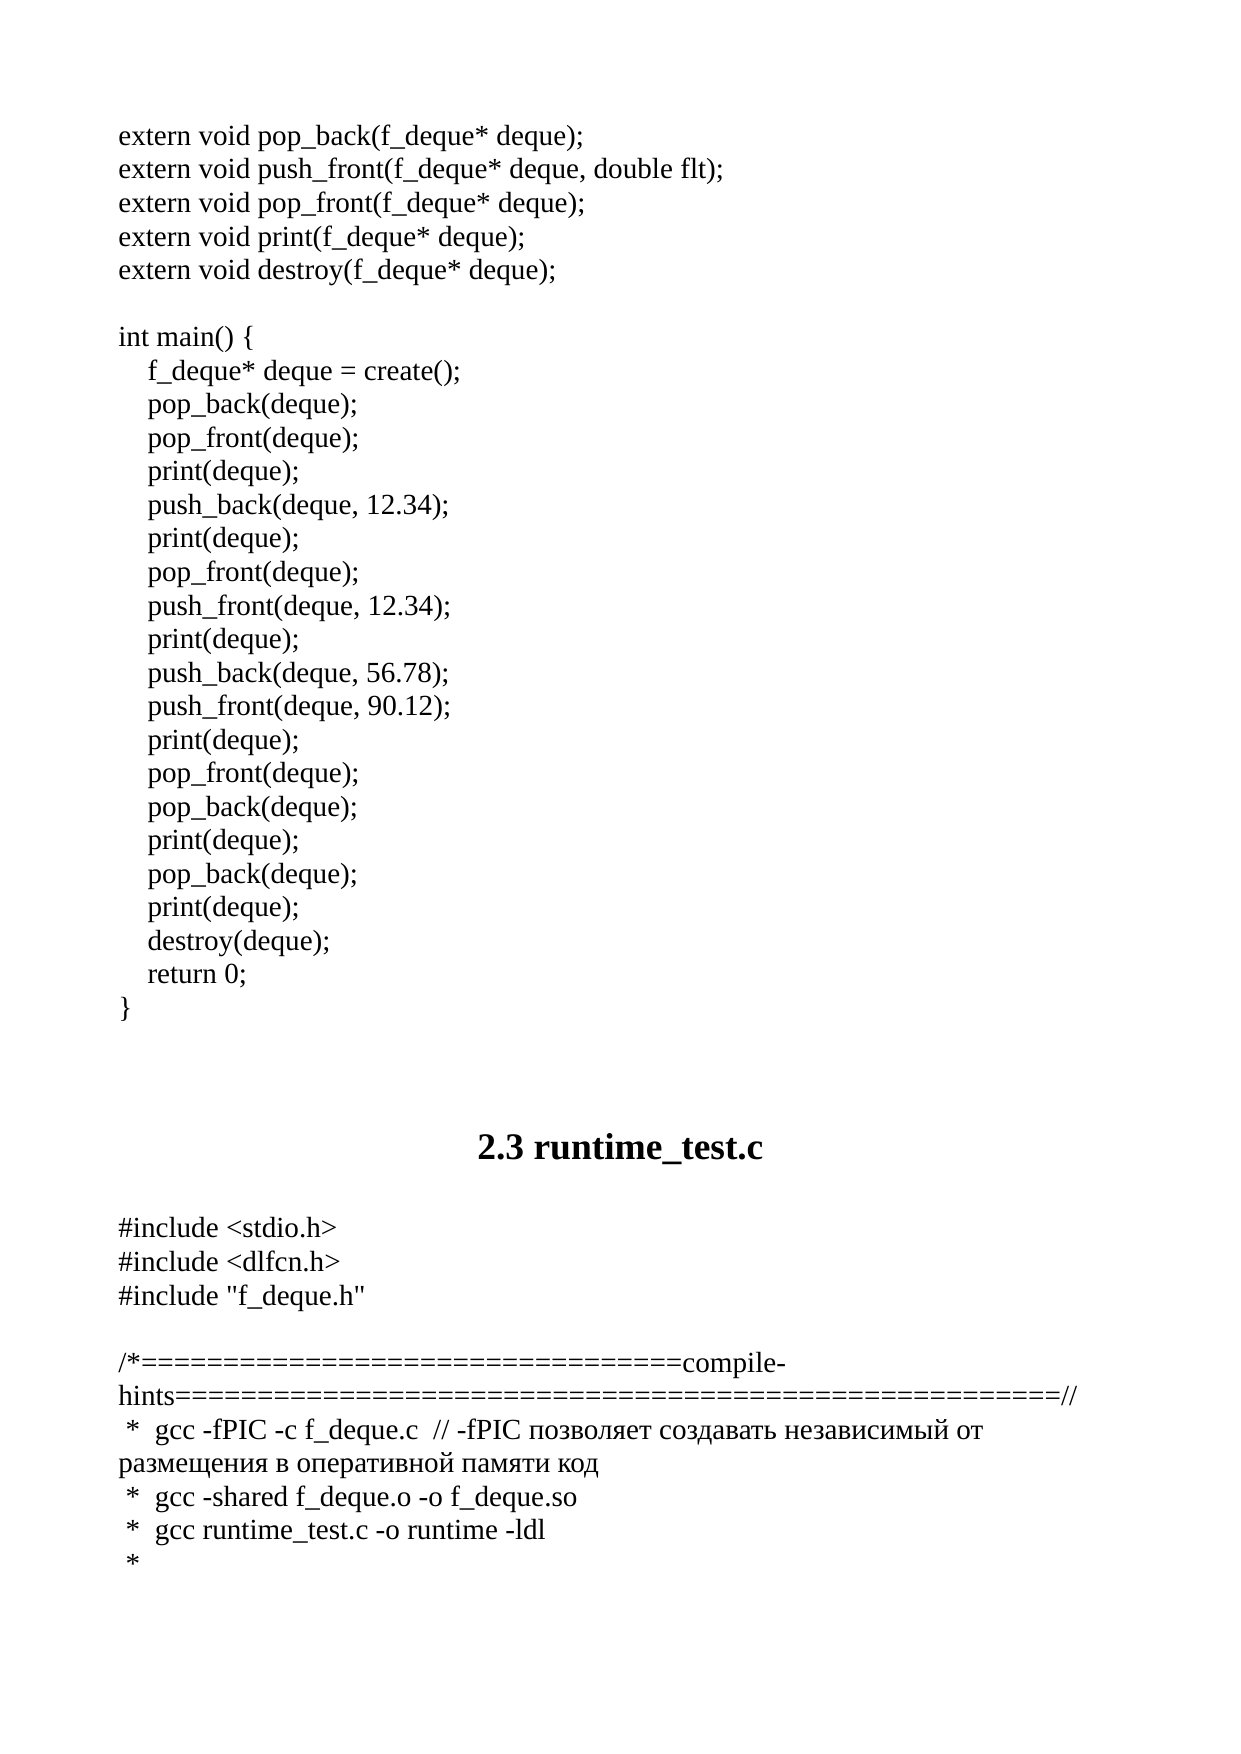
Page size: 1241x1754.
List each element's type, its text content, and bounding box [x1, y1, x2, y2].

text /*=================================compile-hints======================================================// [118, 1345, 1122, 1412]
text #include <stdio.h> [118, 1211, 1122, 1244]
text print(deque); [118, 453, 1122, 487]
text print(deque); [118, 822, 1122, 856]
text f_deque* deque = create(); [118, 353, 1122, 386]
text pop_front(deque); [118, 755, 1122, 789]
text extern void pop_back(f_deque* deque); [118, 118, 1122, 152]
text int main() { [118, 319, 1122, 353]
text print(deque); [118, 889, 1122, 923]
text print(deque); [118, 722, 1122, 755]
text #include <dlfcn.h> [118, 1244, 1122, 1278]
text pop_back(deque); [118, 856, 1122, 889]
text print(deque); [118, 521, 1122, 554]
text extern void destroy(f_deque* deque); [118, 252, 1122, 286]
text extern void pop_front(f_deque* deque); [118, 185, 1122, 219]
text * gcc runtime_test.c -o runtime -ldl [118, 1512, 1122, 1546]
text pop_back(deque); [118, 789, 1122, 822]
text push_front(deque, 90.12); [118, 688, 1122, 722]
text destroy(deque); [118, 923, 1122, 957]
text push_back(deque, 12.34); [118, 487, 1122, 521]
text return 0; [118, 957, 1122, 990]
text 2.3 runtime_test.c [118, 1124, 1122, 1167]
text extern void push_front(f_deque* deque, double flt); [118, 152, 1122, 185]
text * [118, 1546, 1122, 1579]
text extern void print(f_deque* deque); [118, 219, 1122, 252]
text print(deque); [118, 621, 1122, 655]
text pop_front(deque); [118, 420, 1122, 453]
text * gcc -fPIC -c f_deque.c // -fPIC позволяет создавать независимый от размещения в оперативной памяти код [118, 1412, 1122, 1479]
text pop_back(deque); [118, 386, 1122, 420]
text #include "f_deque.h" [118, 1278, 1122, 1311]
text } [118, 990, 1122, 1024]
text pop_front(deque); [118, 554, 1122, 588]
text * gcc -shared f_deque.o -o f_deque.so [118, 1479, 1122, 1512]
text push_front(deque, 12.34); [118, 588, 1122, 621]
text push_back(deque, 56.78); [118, 655, 1122, 688]
